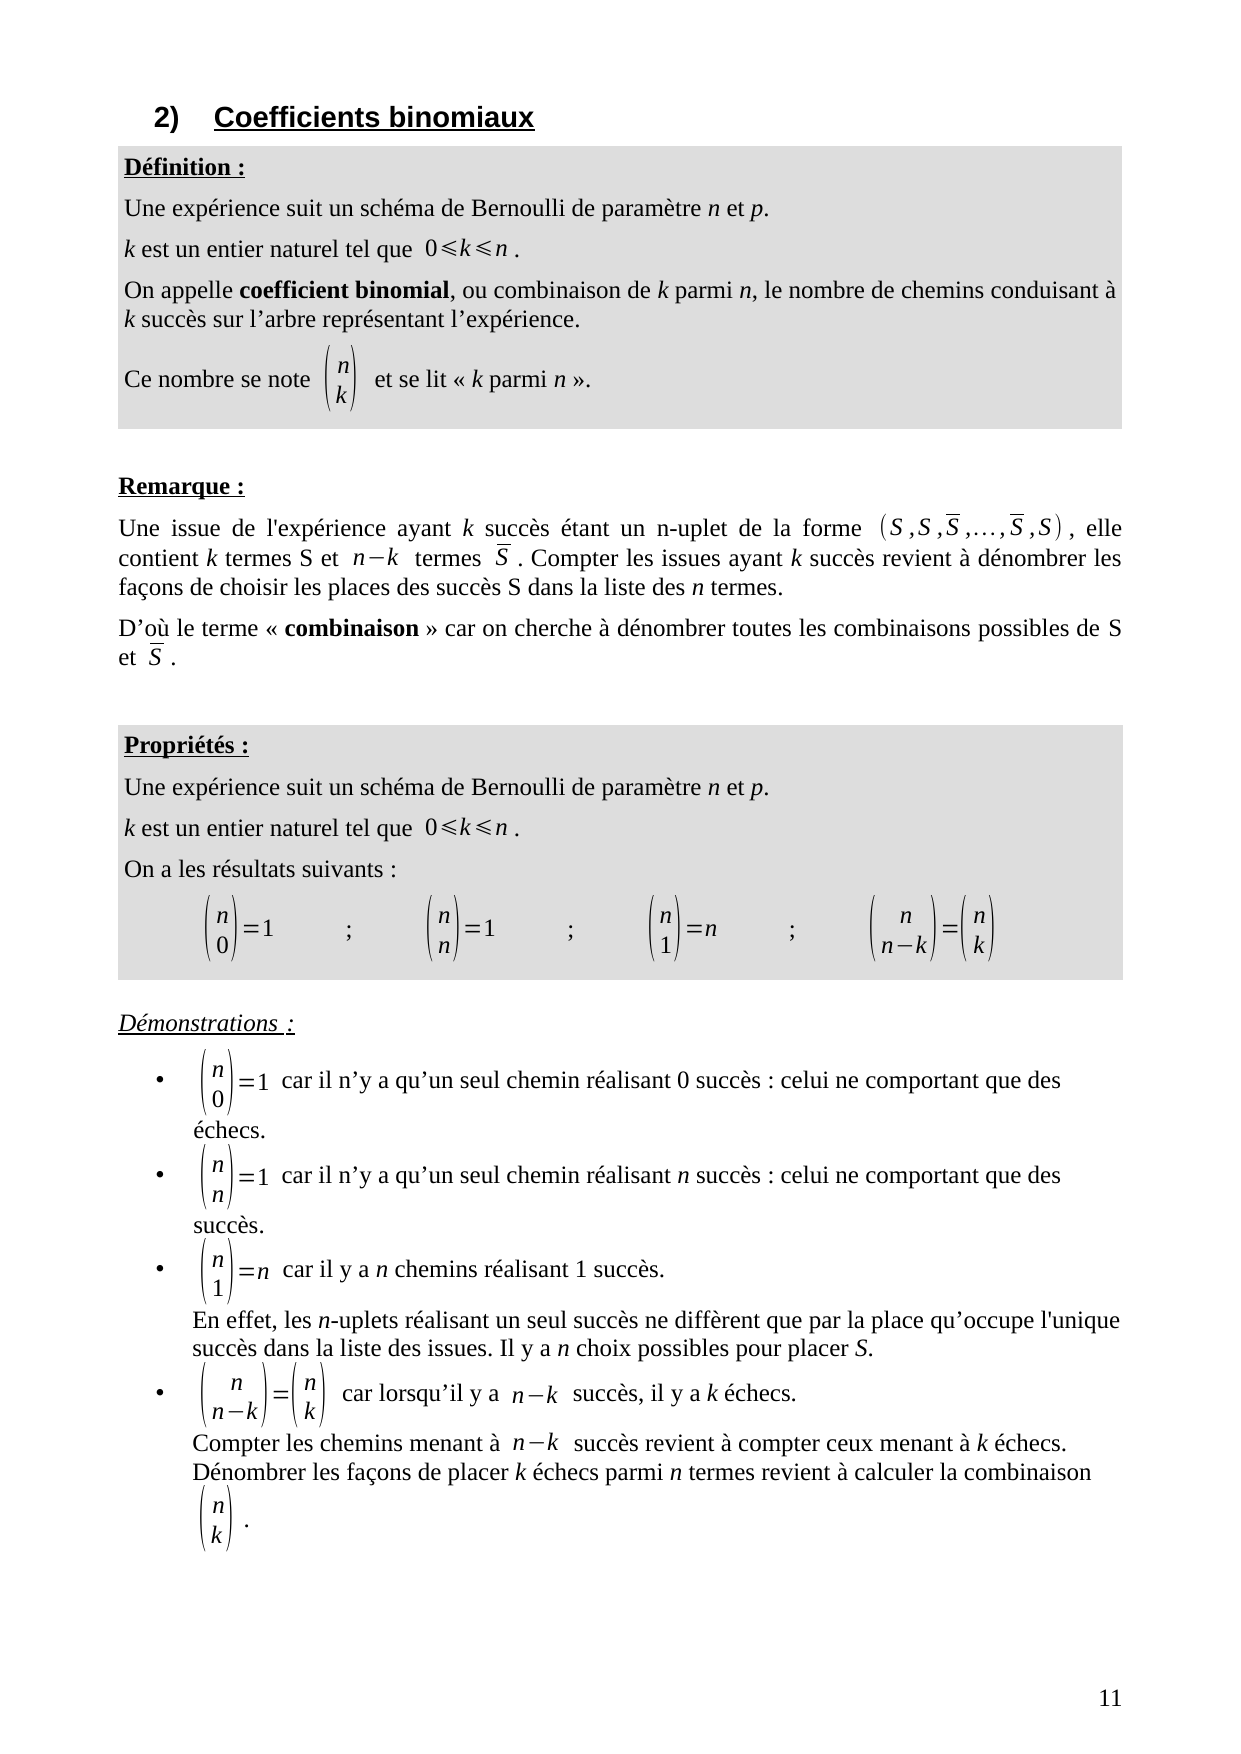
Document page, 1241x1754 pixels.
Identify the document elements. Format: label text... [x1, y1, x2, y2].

text En effet, les n-uplets réalisant un seul succès ne diffèrent que par la place qu’occupe l'unique succès dans la liste des issues. Il y a n choix possibles pour placer S. [192, 1305, 1122, 1362]
text Compter les chemins menant à succès revient à compter ceux menant à k échecs. Dénombrer les façons de placer k échecs parmi n termes revient à calculer la combinaison . [192, 1428, 1122, 1551]
list car il n’y a qu’un seul chemin réalisant 0 succès : celui ne comportant que des échecs. [156, 1050, 1122, 1144]
table_header Propriétés : Une expérience suit un schéma de Bernoulli de paramètre n et p. k est un entier naturel tel que . On a les résultats suivants : ; ; ; [118, 725, 1123, 980]
text Démonstrations : [118, 1008, 1122, 1037]
text Remarque : [118, 471, 1122, 499]
list car il n’y a qu’un seul chemin réalisant n succès : celui ne comportant que des succès. [156, 1144, 1122, 1239]
list car lorsqu’il y a succès, il y a k échecs. [156, 1362, 1122, 1428]
list car il y a n chemins réalisant 1 succès. [156, 1239, 1122, 1305]
text Une issue de l'expérience ayant k succès étant un n-uplet de la forme , elle contient k termes S et termes . Compter les issues ayant k succès revient à dénombrer les façons de choisir les places des succès S dans la liste des n termes. [118, 512, 1122, 601]
table_header Définition : Une expérience suit un schéma de Bernoulli de paramètre n et p. k est un entier naturel tel que . On appelle coefficient binomial, ou combinaison de k parmi n, le nombre de chemins conduisant à k succès sur l’arbre représentant l’expérience. Ce nombre se note et se lit « k parmi n ». [118, 146, 1122, 429]
subtitle Coefficients binomiaux [153, 100, 1122, 133]
text D’où le terme « combinaison » car on cherche à dénombrer toutes les combinaisons possibles de S et . [118, 613, 1122, 671]
